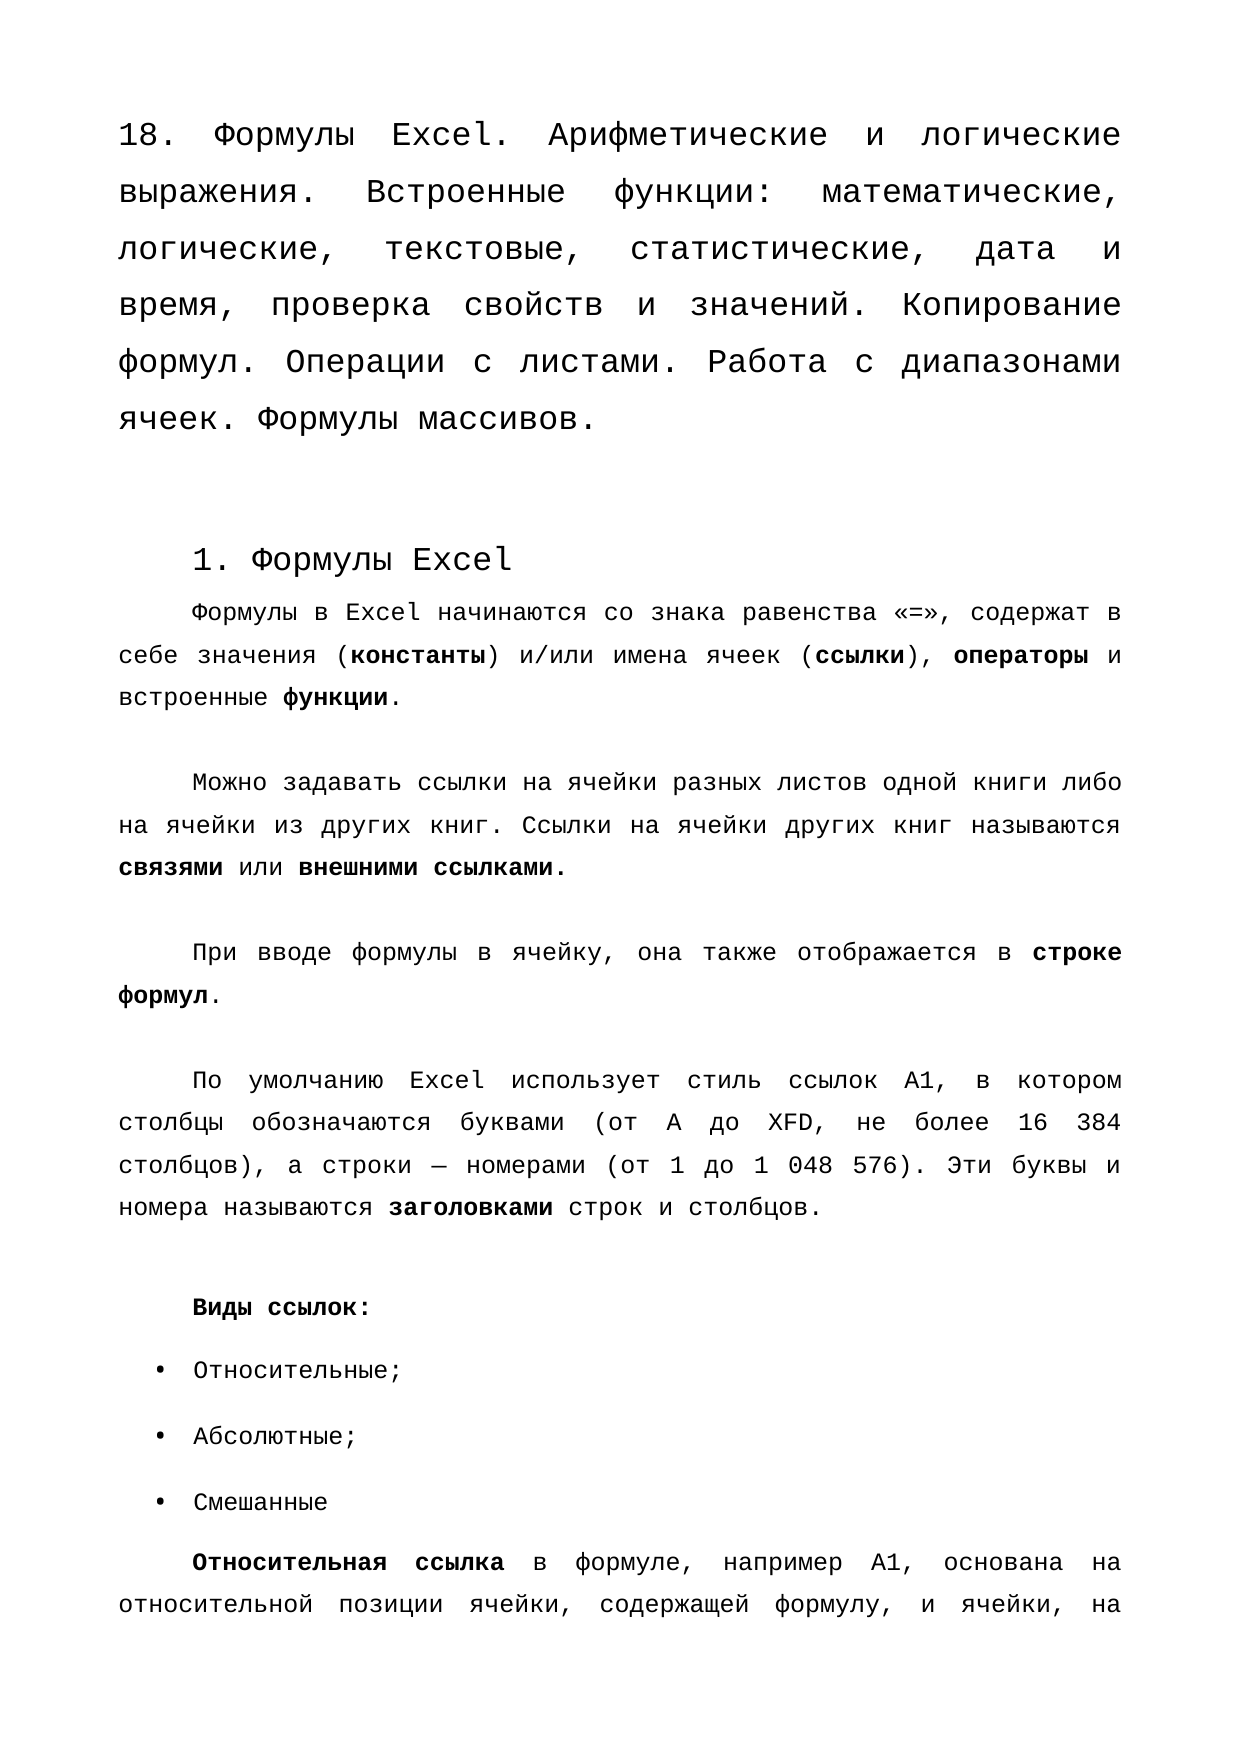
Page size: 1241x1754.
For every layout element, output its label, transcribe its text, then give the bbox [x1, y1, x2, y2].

text При вводе формулы в ячейку, она также отображается в строке формул. [118, 940, 1122, 1011]
text Можно задавать ссылки на ячейки разных листов одной книги либо на ячейки из других книг. Ссылки на ячейки других книг называются связями или внешними ссылками. [118, 770, 1122, 883]
text По умолчанию Excel использует стиль ссылок A1, в котором столбцы обозначаются буквами (от A до XFD, не более 16 384 столбцов), а строки — номерами (от 1 до 1 048 576). Эти буквы и номера называются заголовками строк и столбцов. [118, 1067, 1122, 1223]
text Относительная ссылка в формуле, например A1, основана на относительной позиции ячейки, содержащей формулу, и ячейки, на [118, 1549, 1122, 1620]
list Смешанные [156, 1483, 1122, 1518]
list Относительные; [156, 1351, 1122, 1386]
text Формулы в Excel начинаются со знака равенства «=», содержат в себе значения (константы) и/или имена ячеек (ссылки), операторы и встроенные функции. [118, 600, 1122, 713]
list Абсолютные; [156, 1417, 1122, 1452]
text 18. Формулы Excel. Арифметические и логические выражения. Встроенные функции: математические, логические, текстовые, статистические, дата и время, проверка свойств и значений. Копирование формул. Операции с листами. Работа с диапазонами ячеек. Формулы массивов. [118, 118, 1122, 439]
text 1. Формулы Excel [118, 543, 1122, 581]
text Виды ссылок: [118, 1294, 1122, 1323]
